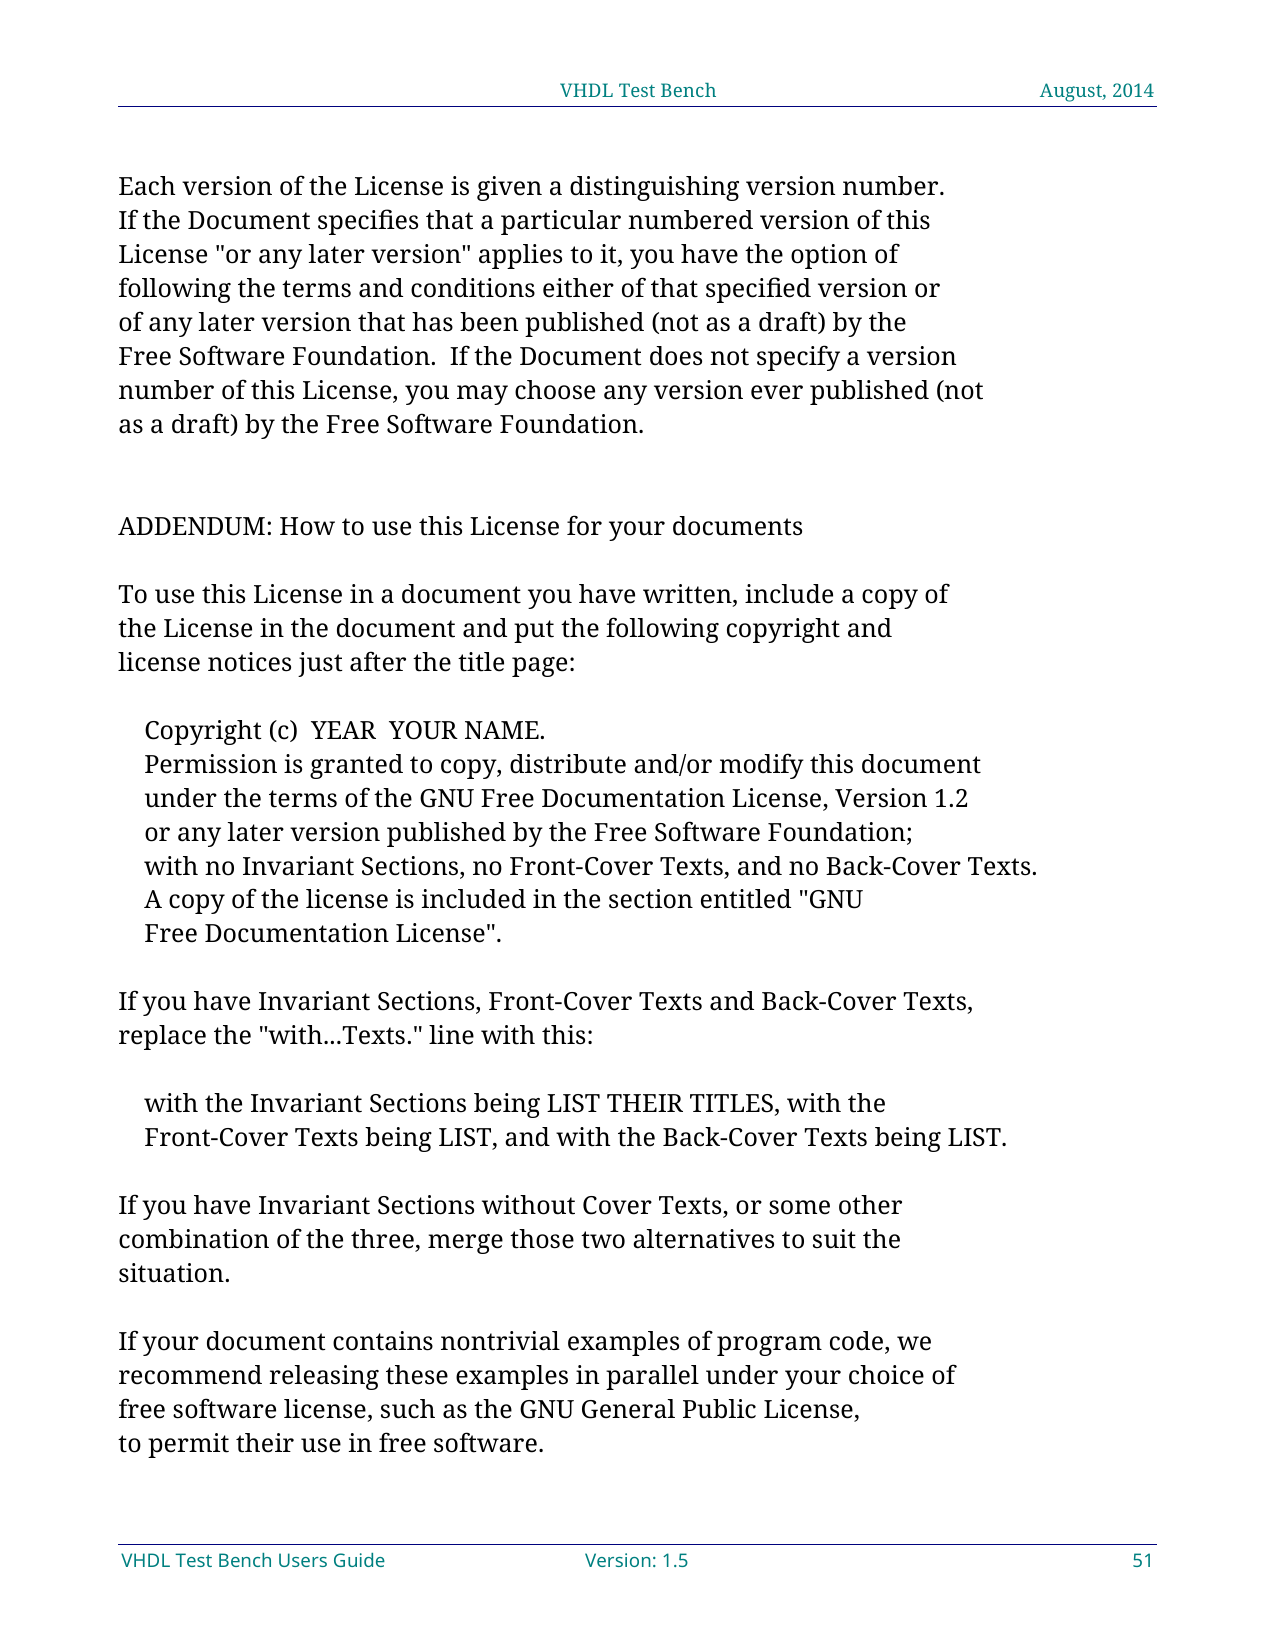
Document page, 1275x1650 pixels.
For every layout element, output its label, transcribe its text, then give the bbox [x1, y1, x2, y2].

text A copy of the license is included in the section entitled "GNU [118, 882, 1157, 916]
text Front-Cover Texts being LIST, and with the Back-Cover Texts being LIST. [118, 1120, 1157, 1154]
text replace the "with...Texts." line with this: [118, 1018, 1157, 1052]
text Permission is granted to copy, distribute and/or modify this document [118, 747, 1157, 781]
text Free Software Foundation. If the Document does not specify a version [118, 339, 1157, 373]
text free software license, such as the GNU General Public License, [118, 1392, 1157, 1426]
text the License in the document and put the following copyright and [118, 611, 1157, 645]
text license notices just after the title page: [118, 645, 1157, 679]
text under the terms of the GNU Free Documentation License, Version 1.2 [118, 781, 1157, 814]
text recommend releasing these examples in parallel under your choice of [118, 1358, 1157, 1392]
text License "or any later version" applies to it, you have the option of [118, 237, 1157, 271]
text following the terms and conditions either of that specified version or [118, 271, 1157, 305]
text number of this License, you may choose any version ever published (not [118, 373, 1157, 407]
text of any later version that has been published (not as a draft) by the [118, 305, 1157, 339]
text situation. [118, 1256, 1157, 1290]
text combination of the three, merge those two alternatives to suit the [118, 1222, 1157, 1256]
text If you have Invariant Sections without Cover Texts, or some other [118, 1188, 1157, 1222]
text or any later version published by the Free Software Foundation; [118, 814, 1157, 848]
text with no Invariant Sections, no Front-Cover Texts, and no Back-Cover Texts. [118, 848, 1157, 882]
text with the Invariant Sections being LIST THEIR TITLES, with the [118, 1086, 1157, 1120]
text If the Document specifies that a particular numbered version of this [118, 203, 1157, 237]
text as a draft) by the Free Software Foundation. [118, 407, 1157, 441]
text If you have Invariant Sections, Front-Cover Texts and Back-Cover Texts, [118, 984, 1157, 1018]
text To use this License in a document you have written, include a copy of [118, 577, 1157, 611]
text Each version of the License is given a distinguishing version number. [118, 169, 1157, 203]
text Free Documentation License". [118, 916, 1157, 950]
text to permit their use in free software. [118, 1426, 1157, 1460]
text If your document contains nontrivial examples of program code, we [118, 1324, 1157, 1358]
text ADDENDUM: How to use this License for your documents [118, 509, 1157, 543]
text Copyright (c) YEAR YOUR NAME. [118, 713, 1157, 747]
